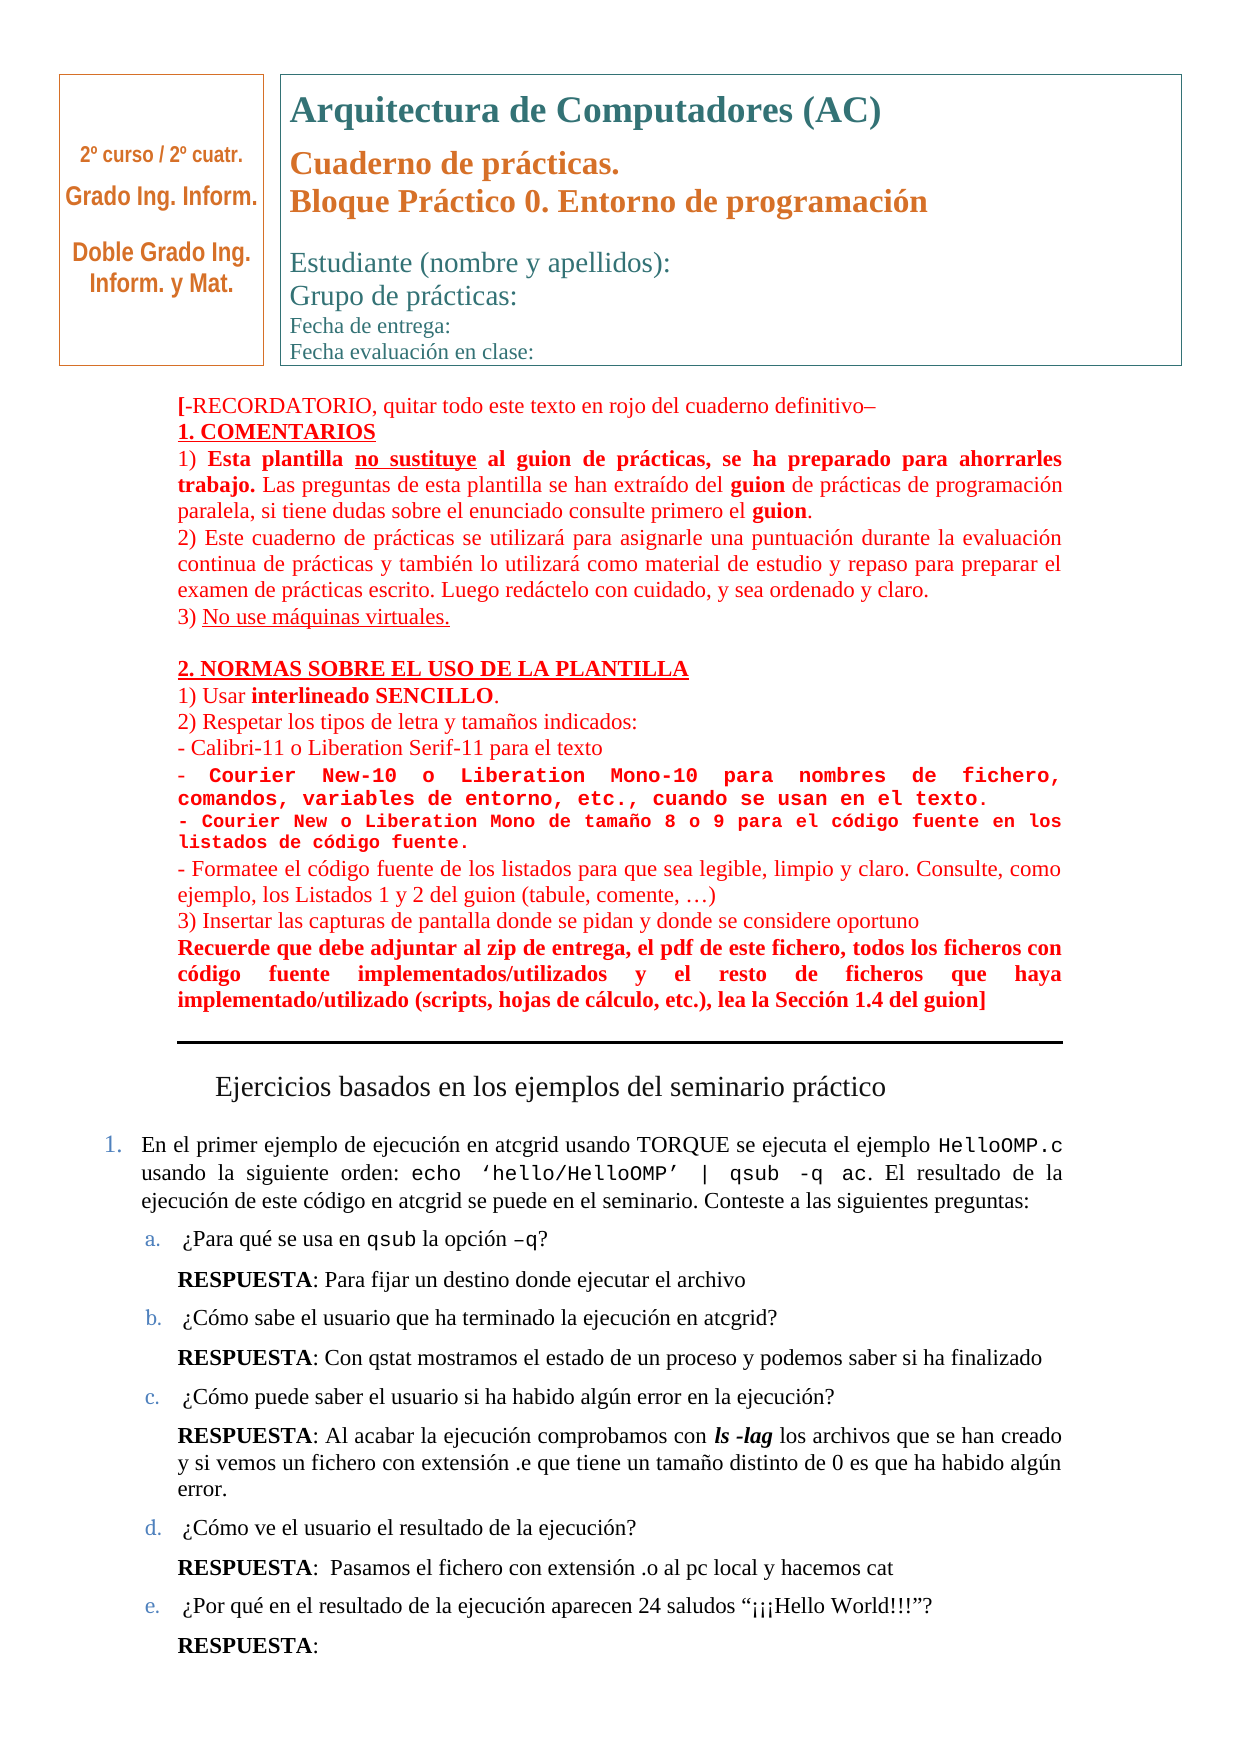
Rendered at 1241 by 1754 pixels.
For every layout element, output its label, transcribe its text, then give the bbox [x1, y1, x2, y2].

list RESPUESTA: [177, 1632, 1063, 1658]
list ¿Cómo ve el usuario el resultado de la ejecución? [145, 1514, 1063, 1541]
table_header 2º curso / 2º cuatr. Grado Ing. Inform. Doble Grado Ing. Inform. y Mat. [60, 75, 263, 364]
list RESPUESTA: Para fijar un destino donde ejecutar el archivo [177, 1266, 1063, 1292]
text Recuerde que debe adjuntar al zip de entrega, el pdf de este fichero, todos los ficheros con código fuente implementados/utilizados y el resto de ficheros que haya implementado/utilizado (scripts, hojas de cálculo, etc.), lea la Sección 1.4 del guion] [177, 934, 1063, 1013]
list En el primer ejemplo de ejecución en atcgrid usando TORQUE se ejecuta el ejemplo HelloOMP.c usando la siguiente orden: echo ‘hello/HelloOMP’ | qsub -q ac. El resultado de la ejecución de este código en atcgrid se puede en el seminario. Conteste a las siguientes preguntas: [103, 1129, 1063, 1213]
list ¿Para qué se usa en qsub la opción –q? [145, 1226, 1063, 1253]
text 1) Usar interlineado SENCILLO. [177, 682, 1063, 708]
text - Courier New-10 o Liberation Mono-10 para nombres de fichero, comandos, variables de entorno, etc., cuando se usan en el texto. [177, 761, 1063, 812]
table_header Arquitectura de Computadores (AC) Cuaderno de prácticas. Bloque Práctico 0. Entorno de programación Estudiante (nombre y apellidos): Grupo de prácticas: Fecha de entrega: Fecha evaluación en clase: [281, 75, 1181, 364]
text 3) No use máquinas virtuales. [177, 603, 1063, 629]
list RESPUESTA: Pasamos el fichero con extensión .o al pc local y hacemos cat [177, 1554, 1063, 1580]
subtitle Ejercicios basados en los ejemplos del seminario práctico [177, 1069, 1063, 1103]
text 2) Respetar los tipos de letra y tamaños indicados: [177, 708, 1063, 734]
list ¿Por qué en el resultado de la ejecución aparecen 24 saludos “¡¡¡Hello World!!!”? [145, 1592, 1063, 1619]
list ¿Cómo puede saber el usuario si ha habido algún error en la ejecución? [145, 1383, 1063, 1410]
list RESPUESTA: Con qstat mostramos el estado de un proceso y podemos saber si ha finalizado [177, 1344, 1063, 1370]
text - Courier New o Liberation Mono de tamaño 8 o 9 para el código fuente en los listados de código fuente. [177, 812, 1063, 854]
text - Calibri-11 o Liberation Serif-11 para el texto [177, 734, 1063, 761]
text [-RECORDATORIO, quitar todo este texto en rojo del cuaderno definitivo– [177, 392, 1063, 418]
text 1. COMENTARIOS [177, 418, 1063, 444]
text 1) Esta plantilla no sustituye al guion de prácticas, se ha preparado para ahorrarles trabajo. Las preguntas de esta plantilla se han extraído del guion de prácticas de programación paralela, si tiene dudas sobre el enunciado consulte primero el guion. [177, 444, 1063, 524]
list RESPUESTA: Al acabar la ejecución comprobamos con ls -lag los archivos que se han creado y si vemos un fichero con extensión .e que tiene un tamaño distinto de 0 es que ha habido algún error. [177, 1422, 1063, 1502]
list ¿Cómo sabe el usuario que ha terminado la ejecución en atcgrid? [145, 1304, 1063, 1332]
text 2) Este cuaderno de prácticas se utilizará para asignarle una puntuación durante la evaluación continua de prácticas y también lo utilizará como material de estudio y repaso para preparar el examen de prácticas escrito. Luego redáctelo con cuidado, y sea ordenado y claro. [177, 524, 1063, 603]
table_header [264, 74, 280, 364]
text 2. NORMAS SOBRE EL USO DE LA PLANTILLA [177, 655, 1063, 682]
text - Formatee el código fuente de los listados para que sea legible, limpio y claro. Consulte, como ejemplo, los Listados 1 y 2 del guion (tabule, comente, …) [177, 854, 1063, 907]
text 3) Insertar las capturas de pantalla donde se pidan y donde se considere oportuno [177, 907, 1063, 934]
